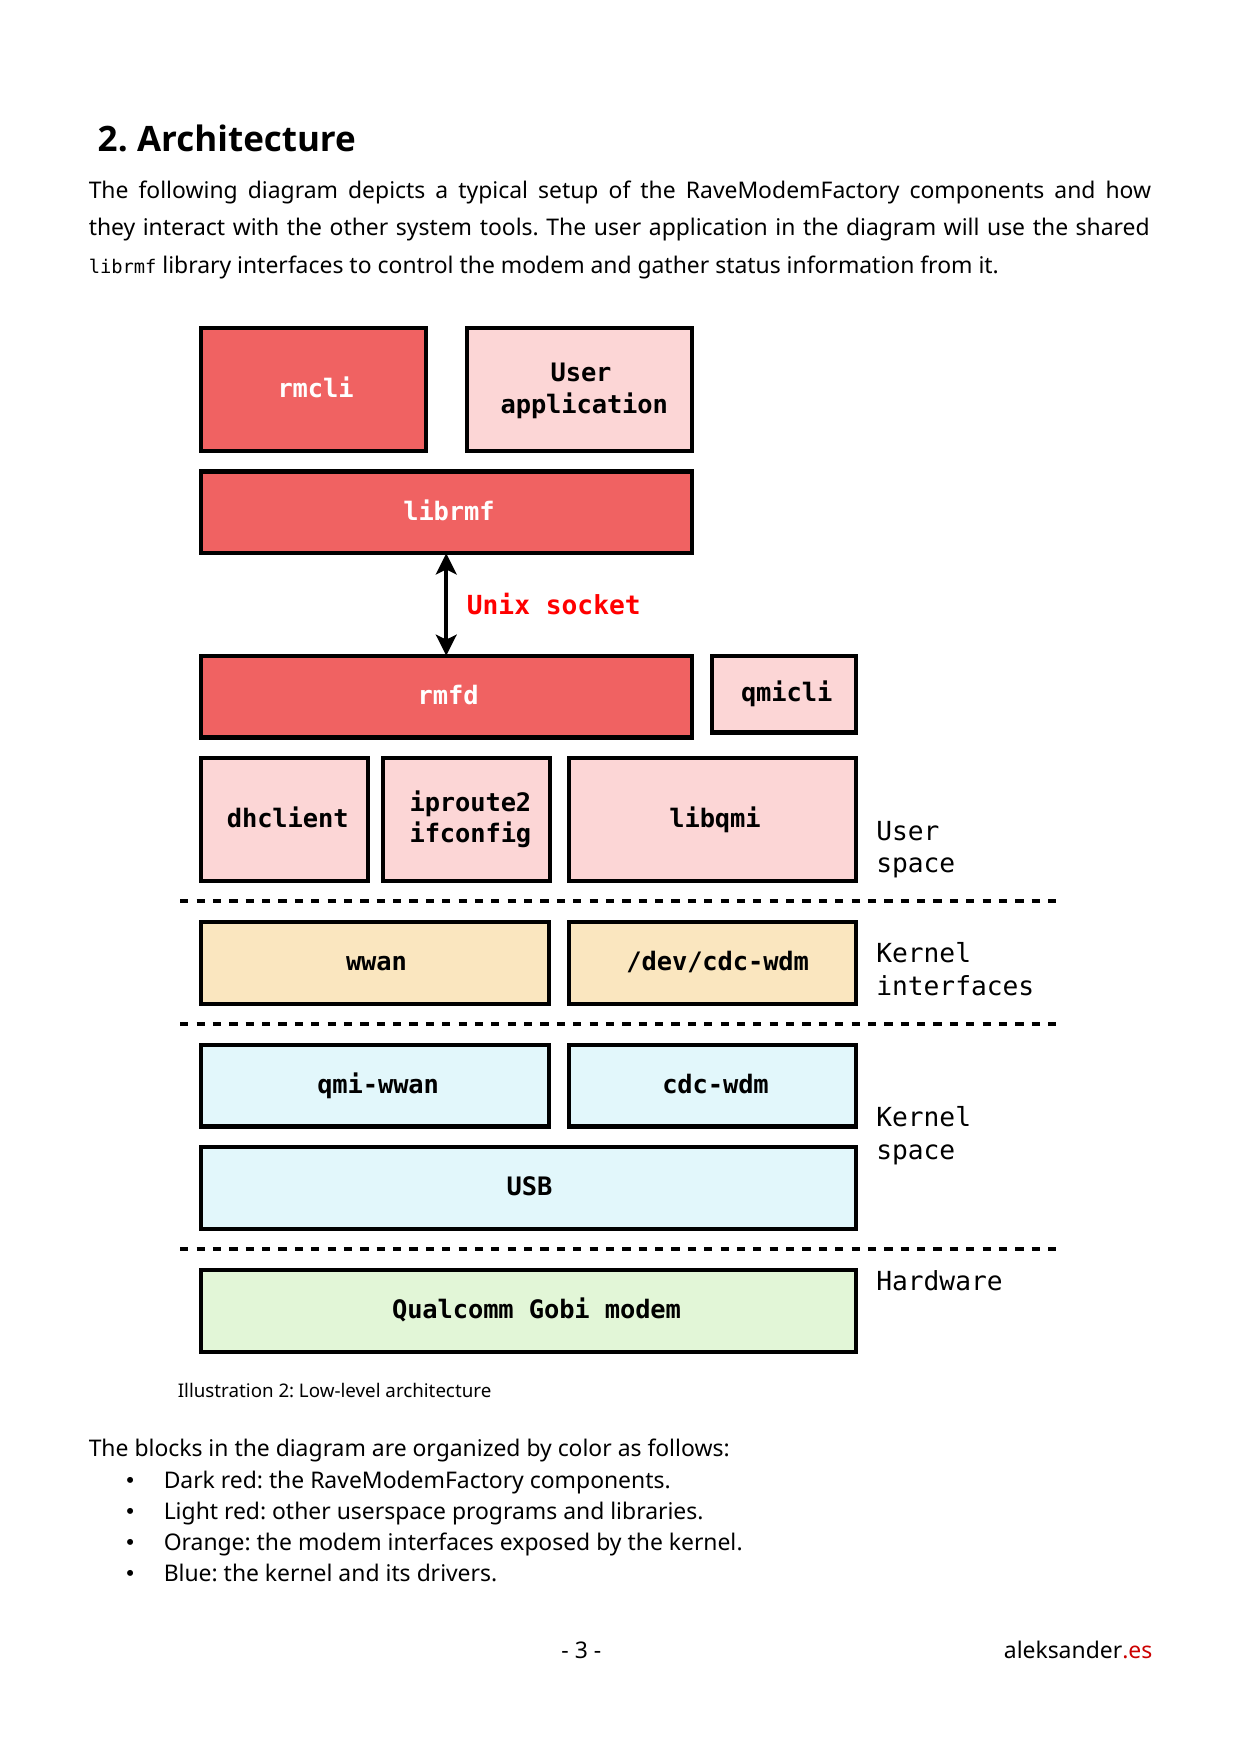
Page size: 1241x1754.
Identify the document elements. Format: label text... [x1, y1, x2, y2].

list Light red: other userspace programs and libraries. [126, 1495, 1152, 1526]
list Blue: the kernel and its drivers. [126, 1557, 1152, 1589]
text Illustration 2: Low-level architecture [178, 328, 1063, 1402]
list Dark red: the RaveModemFactory components. [126, 1464, 1152, 1495]
text The following diagram depicts a typical setup of the RaveModemFactory components and how they interact with the other system tools. The user application in the diagram will use the shared librmf library interfaces to control the modem and gather status information from it. [88, 174, 1152, 280]
text The blocks in the diagram are organized by color as follows: [88, 301, 1152, 1464]
list Orange: the modem interfaces exposed by the kernel. [126, 1526, 1152, 1557]
subtitle Architecture [88, 113, 1152, 161]
